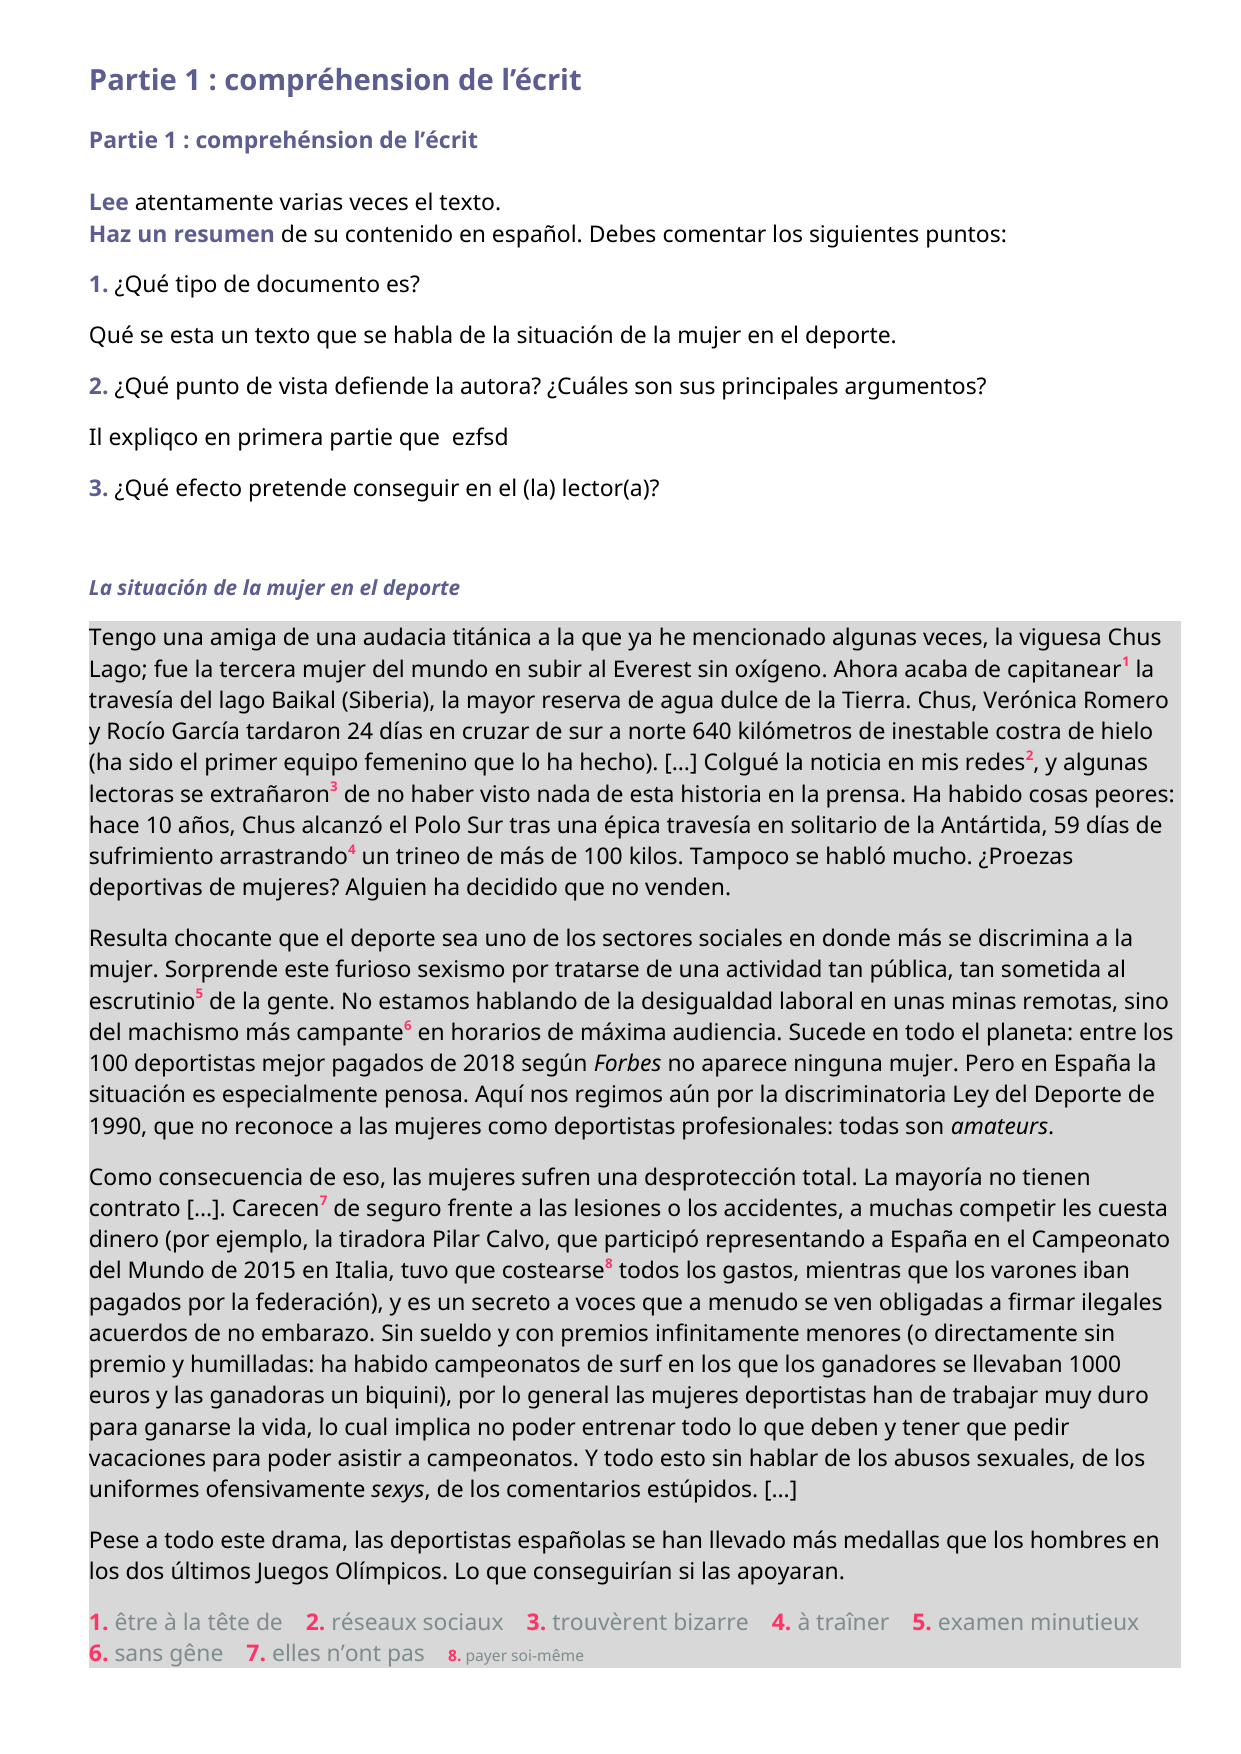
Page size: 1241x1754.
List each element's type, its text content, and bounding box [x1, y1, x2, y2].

text 1. ¿Qué tipo de documento es? [89, 268, 1181, 299]
text La situación de la mujer en el deporte [89, 573, 1181, 602]
text Il expliqco en primera partie que ezfsd [89, 421, 1181, 452]
text Partie 1 : comprehénsion de l’écrit [89, 124, 1181, 155]
text Como consecuencia de eso, las mujeres sufren una desprotección total. La mayoría no tienen contrato […]. Carecen7 de seguro frente a las lesiones o los accidentes, a muchas competir les cuesta dinero (por ejemplo, la tiradora Pilar Calvo, que participó representando a España en el Campeonato del Mundo de 2015 en Italia, tuvo que costearse8 todos los gastos, mientras que los varones iban pagados por la federación), y es un secreto a voces que a menudo se ven obligadas a firmar ilegales acuerdos de no embarazo. Sin sueldo y con premios infinitamente menores (o directamente sin premio y humilladas: ha habido campeonatos de surf en los que los ganadores se llevaban 1000 euros y las ganadoras un biquini), por lo general las mujeres deportistas han de trabajar muy duro para ganarse la vida, lo cual implica no poder entrenar todo lo que deben y tener que pedir vacaciones para poder asistir a campeonatos. Y todo esto sin hablar de los abusos sexuales, de los uniformes ofensivamente sexys, de los comentarios estúpidos. […] [89, 1161, 1181, 1504]
text Tengo una amiga de una audacia titánica a la que ya he mencionado algunas veces, la viguesa Chus Lago; fue la tercera mujer del mundo en subir al Everest sin oxígeno. Ahora acaba de capitanear1 la travesía del lago Baikal (Siberia), la mayor reserva de agua dulce de la Tierra. Chus, Verónica Romero y Rocío García tardaron 24 días en cruzar de sur a norte 640 kilómetros de inestable costra de hielo (ha sido el primer equipo femenino que lo ha hecho). […] Colgué la noticia en mis redes2, y algunas lectoras se extrañaron3 de no haber visto nada de esta historia en la prensa. Ha habido cosas peores: hace 10 años, Chus alcanzó el Polo Sur tras una épica travesía en solitario de la Antártida, 59 días de sufrimiento arrastrando4 un trineo de más de 100 kilos. Tampoco se habló mucho. ¿Proezas deportivas de mujeres? Alguien ha decidido que no venden. [89, 621, 1181, 903]
text 2. ¿Qué punto de vista defiende la autora? ¿Cuáles son sus principales argumentos? [89, 370, 1181, 401]
text 1. être à la tête de 2. réseaux sociaux 3. trouvèrent bizarre 4. à traîner 5. examen minutieux 6. sans gêne 7. elles n’ont pas 8. payer soi-même [89, 1606, 1181, 1668]
subtitle Partie 1 : compréhension de l’écrit [89, 59, 1181, 99]
text Pese a todo este drama, las deportistas españolas se han llevado más medallas que los hombres en los dos últimos Juegos Olímpicos. Lo que conseguirían si las apoyaran. [89, 1524, 1181, 1586]
text 3. ¿Qué efecto pretende conseguir en el (la) lector(a)? [89, 472, 1181, 503]
text Qué se esta un texto que se habla de la situación de la mujer en el deporte. [89, 319, 1181, 350]
text Resulta chocante que el deporte sea uno de los sectores sociales en donde más se discrimina a la mujer. Sorprende este furioso sexismo por tratarse de una actividad tan pública, tan sometida al escrutinio5 de la gente. No estamos hablando de la desigualdad laboral en unas minas remotas, sino del machismo más campante6 en horarios de máxima audiencia. Sucede en todo el planeta: entre los 100 deportistas mejor pagados de 2018 según Forbes no aparece ninguna mujer. Pero en España la situación es especialmente penosa. Aquí nos regimos aún por la discriminatoria Ley del Deporte de 1990, que no reconoce a las mujeres como deportistas profesionales: todas son amateurs. [89, 922, 1181, 1141]
text Lee atentamente varias veces el texto. Haz un resumen de su contenido en español. Debes comentar los siguientes puntos: [89, 186, 1181, 249]
